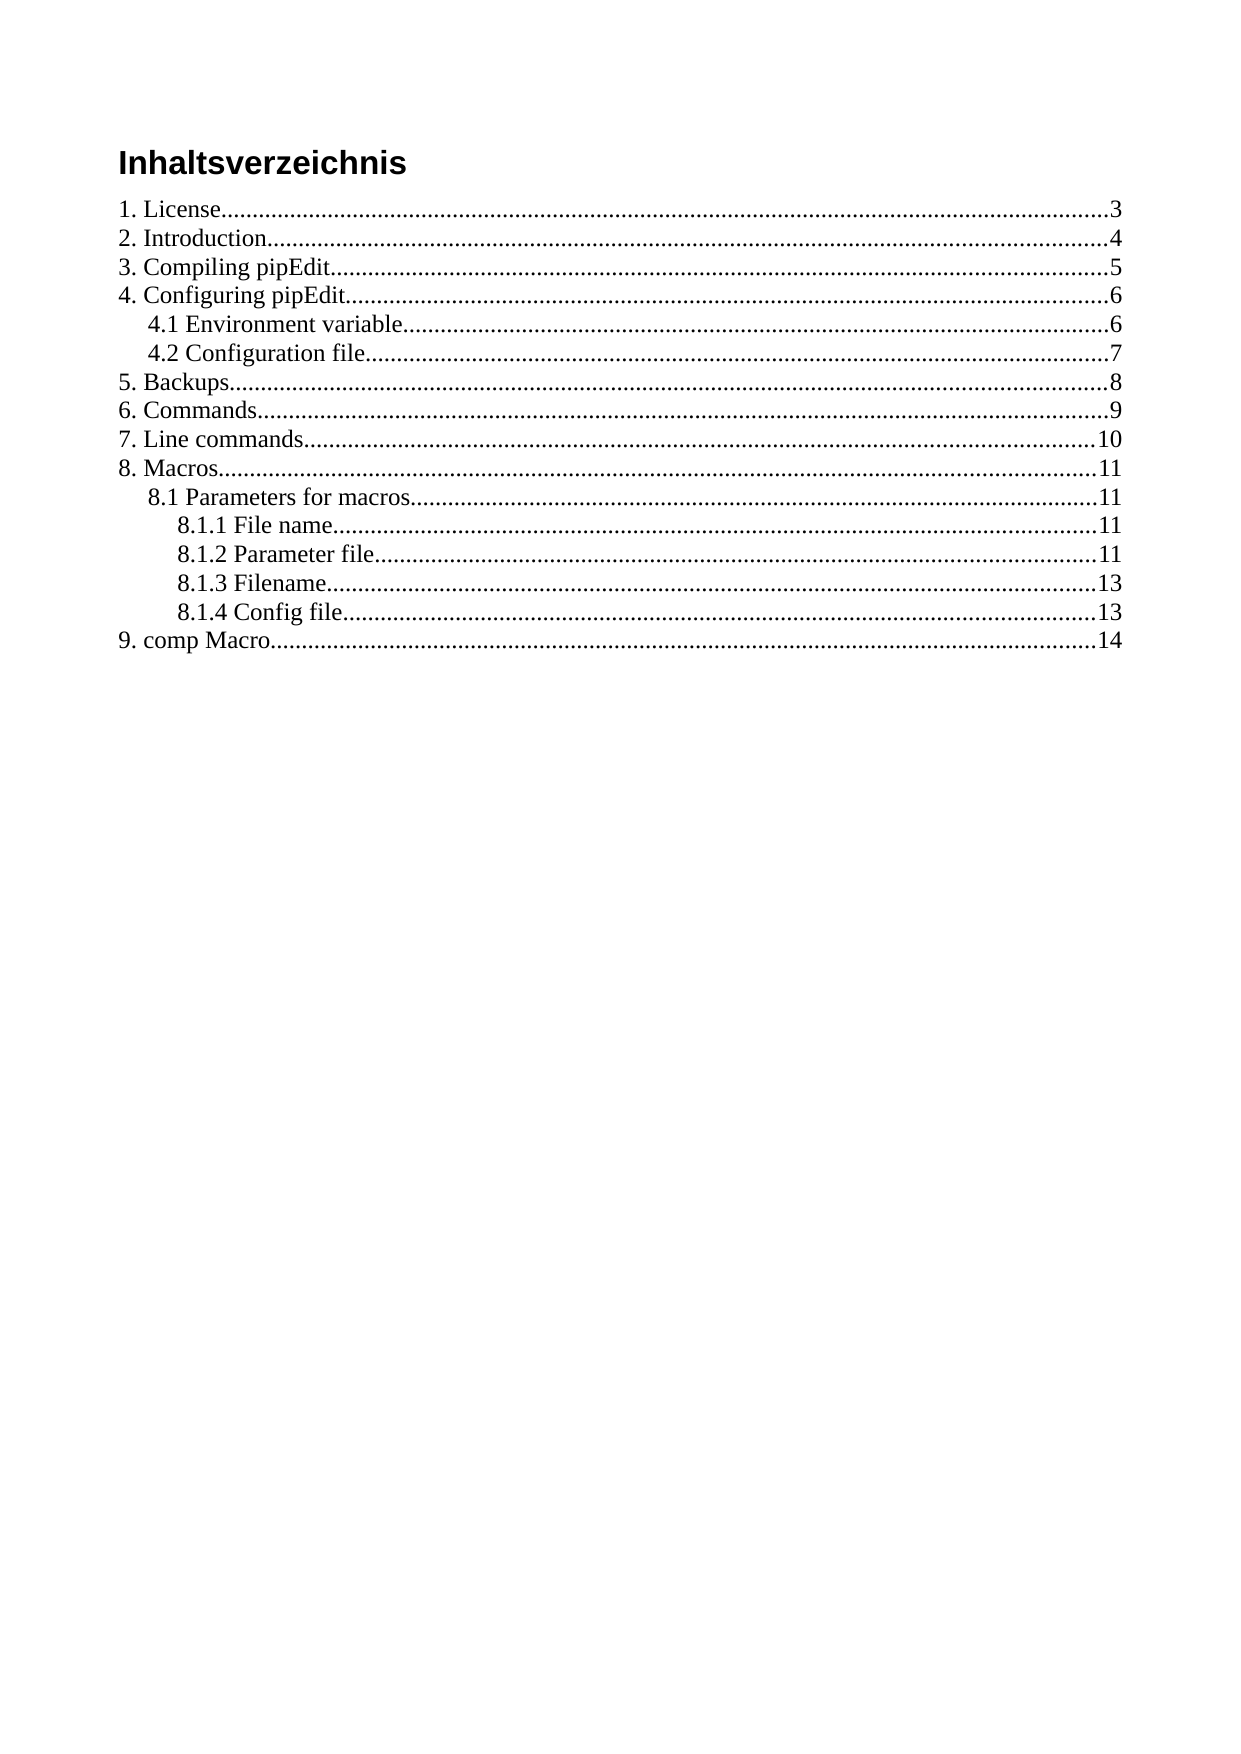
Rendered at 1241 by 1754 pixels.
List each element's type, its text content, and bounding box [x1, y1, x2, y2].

text 4.1 Environment variable 6 [148, 309, 1122, 338]
text 3. Compiling pipEdit 5 [118, 252, 1122, 280]
text 2. Introduction 4 [118, 223, 1122, 252]
subtitle Inhaltsverzeichnis [118, 143, 1122, 182]
text 4. Configuring pipEdit 6 [118, 280, 1122, 309]
text 9. comp Macro 14 [118, 625, 1122, 654]
text 6. Commands 9 [118, 395, 1122, 424]
text 8.1.1 File name 11 [177, 510, 1122, 539]
text 1. License 3 [118, 194, 1122, 223]
text 8.1.3 Filename 13 [177, 568, 1122, 597]
text 8. Macros 11 [118, 453, 1122, 482]
text 8.1 Parameters for macros 11 [148, 482, 1122, 510]
text 4.2 Configuration file 7 [148, 338, 1122, 367]
text 5. Backups 8 [118, 367, 1122, 395]
text 8.1.4 Config file 13 [177, 597, 1122, 625]
text 7. Line commands 10 [118, 424, 1122, 453]
text 8.1.2 Parameter file 11 [177, 539, 1122, 568]
